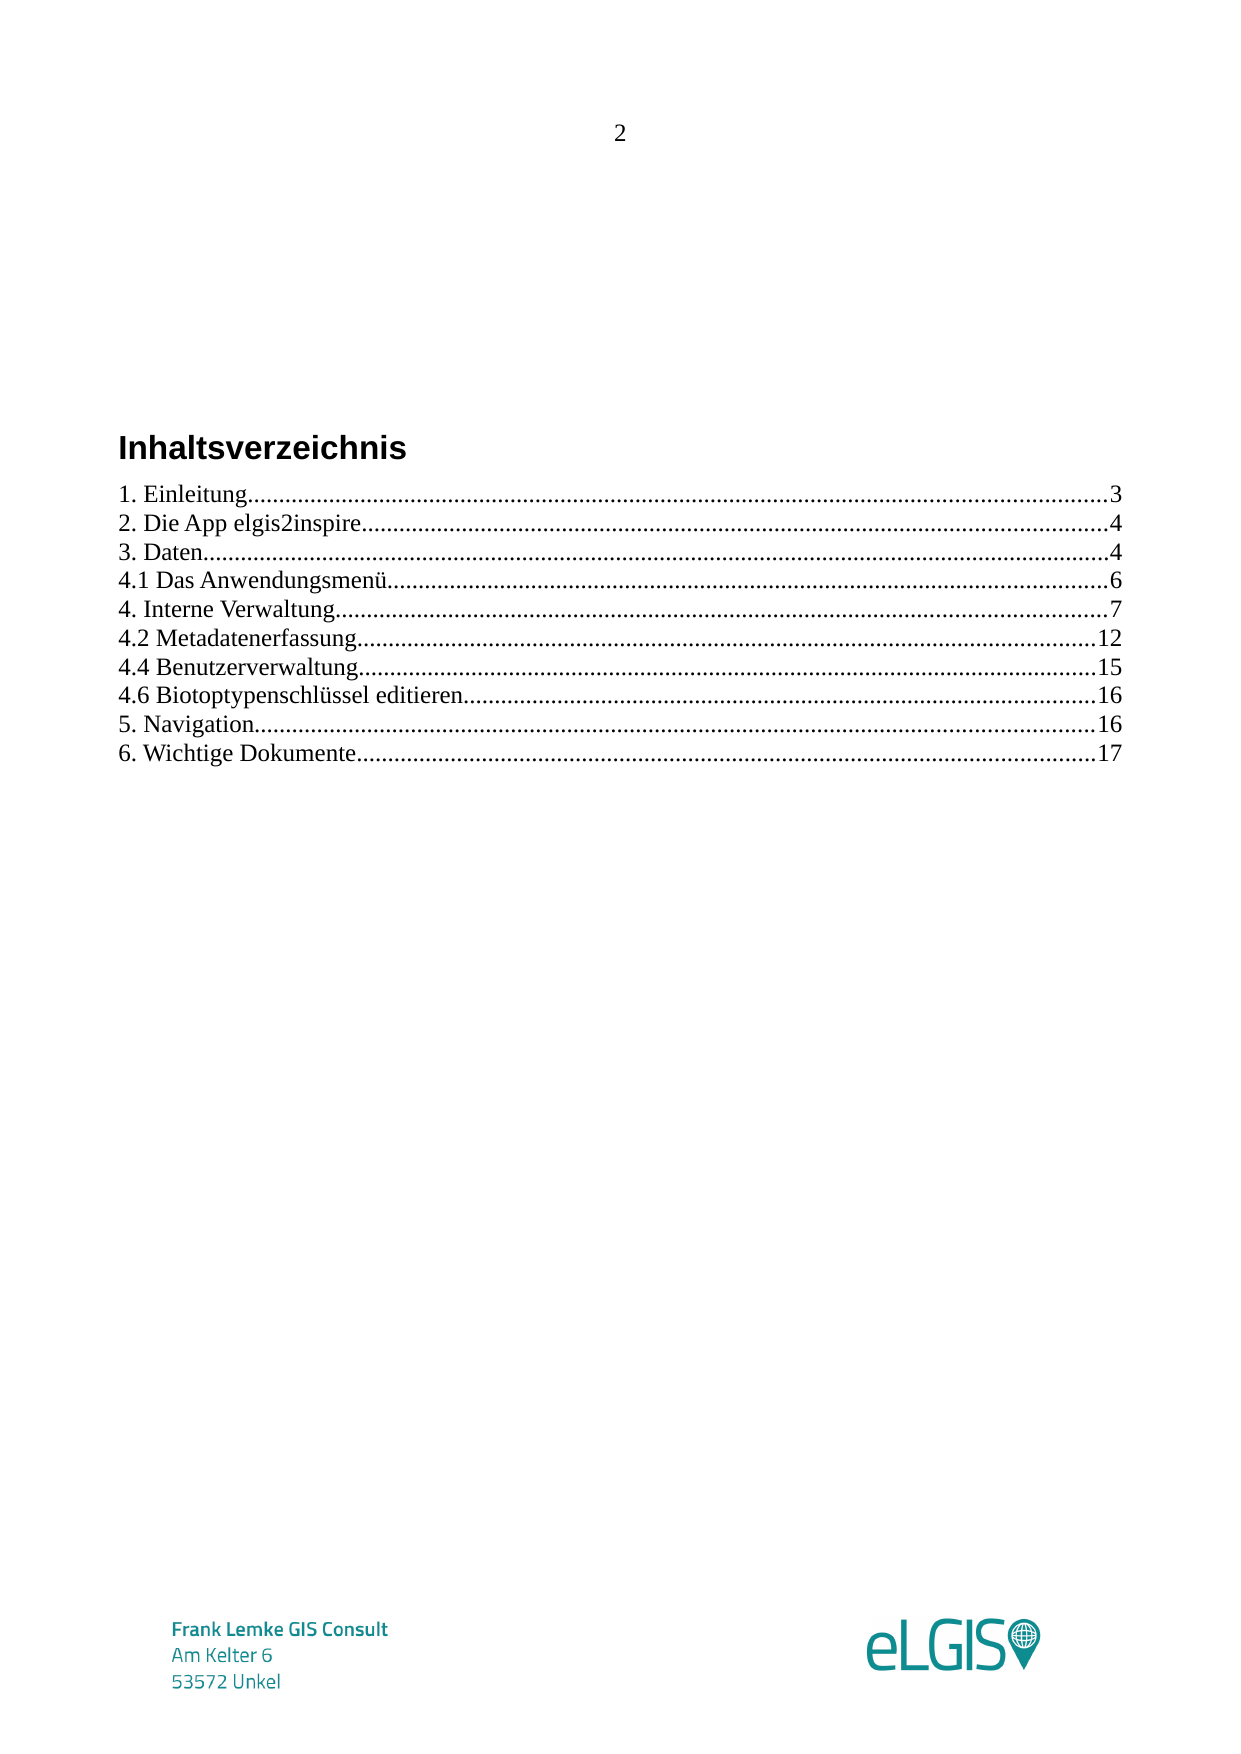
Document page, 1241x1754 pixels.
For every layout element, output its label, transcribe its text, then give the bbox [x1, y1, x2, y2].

text 4. Interne Verwaltung 7 [118, 594, 1122, 623]
text 4.6 Biotoptypenschlüssel editieren 16 [118, 681, 1122, 709]
text 1. Einleitung 3 [118, 479, 1122, 508]
text 2. Die App elgis2inspire 4 [118, 508, 1122, 537]
text 5. Navigation 16 [118, 709, 1122, 738]
text 3. Daten 4 [118, 537, 1122, 566]
text 6. Wichtige Dokumente 17 [118, 738, 1122, 767]
text 4.1 Das Anwendungsmenü 6 [118, 566, 1122, 594]
picture [864, 1613, 1042, 1675]
text 4.4 Benutzerverwaltung 15 [118, 652, 1122, 681]
picture [161, 1608, 398, 1705]
subtitle Inhaltsverzeichnis [118, 428, 1122, 467]
text 4.2 Metadatenerfassung 12 [118, 623, 1122, 652]
